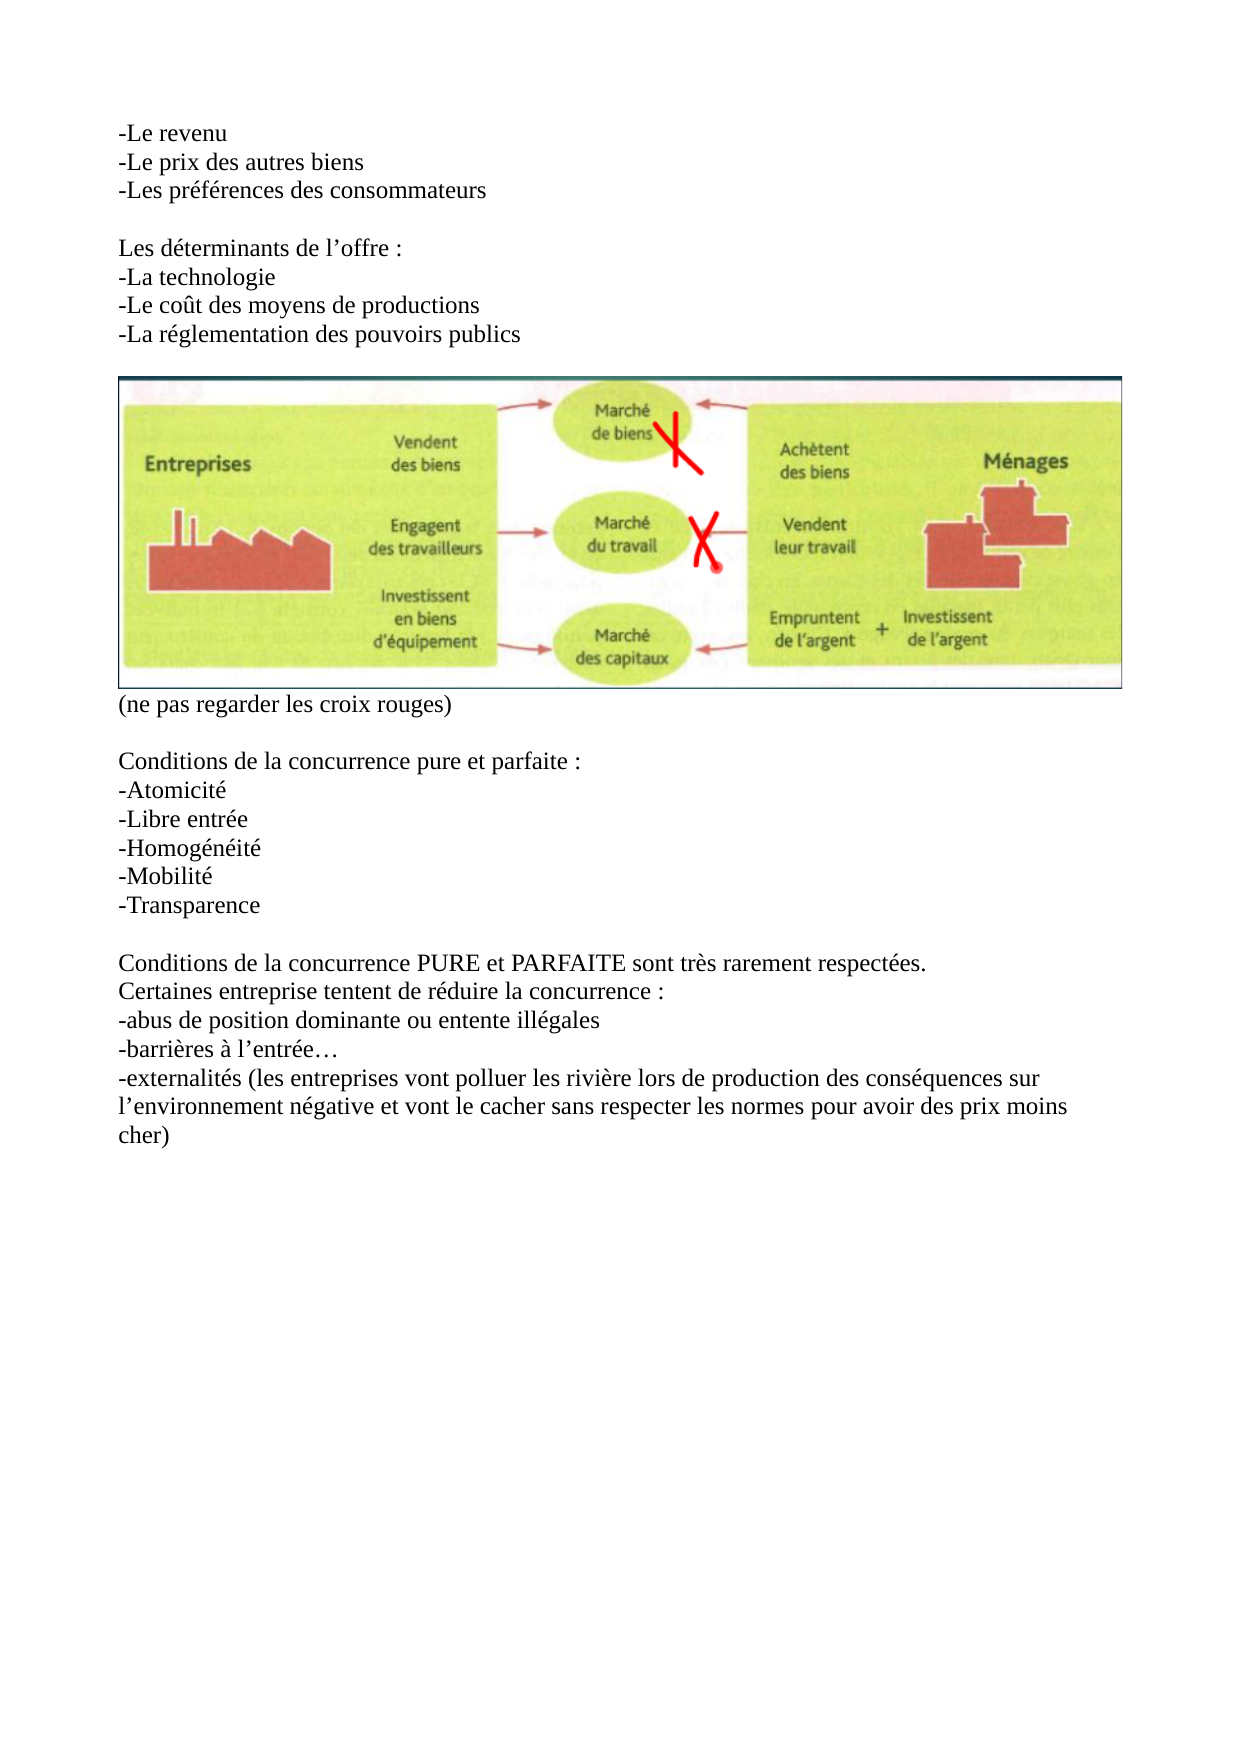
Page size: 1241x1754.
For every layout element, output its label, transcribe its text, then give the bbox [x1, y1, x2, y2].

text -Libre entrée [118, 804, 1122, 833]
text -Le coût des moyens de productions [118, 291, 1122, 319]
text -Le prix des autres biens [118, 147, 1122, 176]
text -Mobilité [118, 861, 1122, 890]
text -Atomicité [118, 775, 1122, 804]
text Conditions de la concurrence PURE et PARFAITE sont très rarement respectées. [118, 948, 1122, 976]
text -Transparence [118, 890, 1122, 919]
text Certaines entreprise tentent de réduire la concurrence : [118, 976, 1122, 1005]
text Conditions de la concurrence pure et parfaite : [118, 746, 1122, 775]
text Les déterminants de l’offre : [118, 233, 1122, 262]
text -La technologie [118, 262, 1122, 291]
text -externalités (les entreprises vont polluer les rivière lors de production des conséquences sur l’environnement négative et vont le cacher sans respecter les normes pour avoir des prix moins cher) [118, 1063, 1122, 1149]
picture [118, 376, 1123, 689]
text -La réglementation des pouvoirs publics [118, 319, 1122, 348]
text -Homogénéité [118, 833, 1122, 861]
text -Les préférences des consommateurs [118, 176, 1122, 204]
text -abus de position dominante ou entente illégales [118, 1005, 1122, 1034]
text -Le revenu [118, 118, 1122, 147]
text -barrières à l’entrée… [118, 1034, 1122, 1063]
text (ne pas regarder les croix rouges) [118, 689, 1122, 718]
